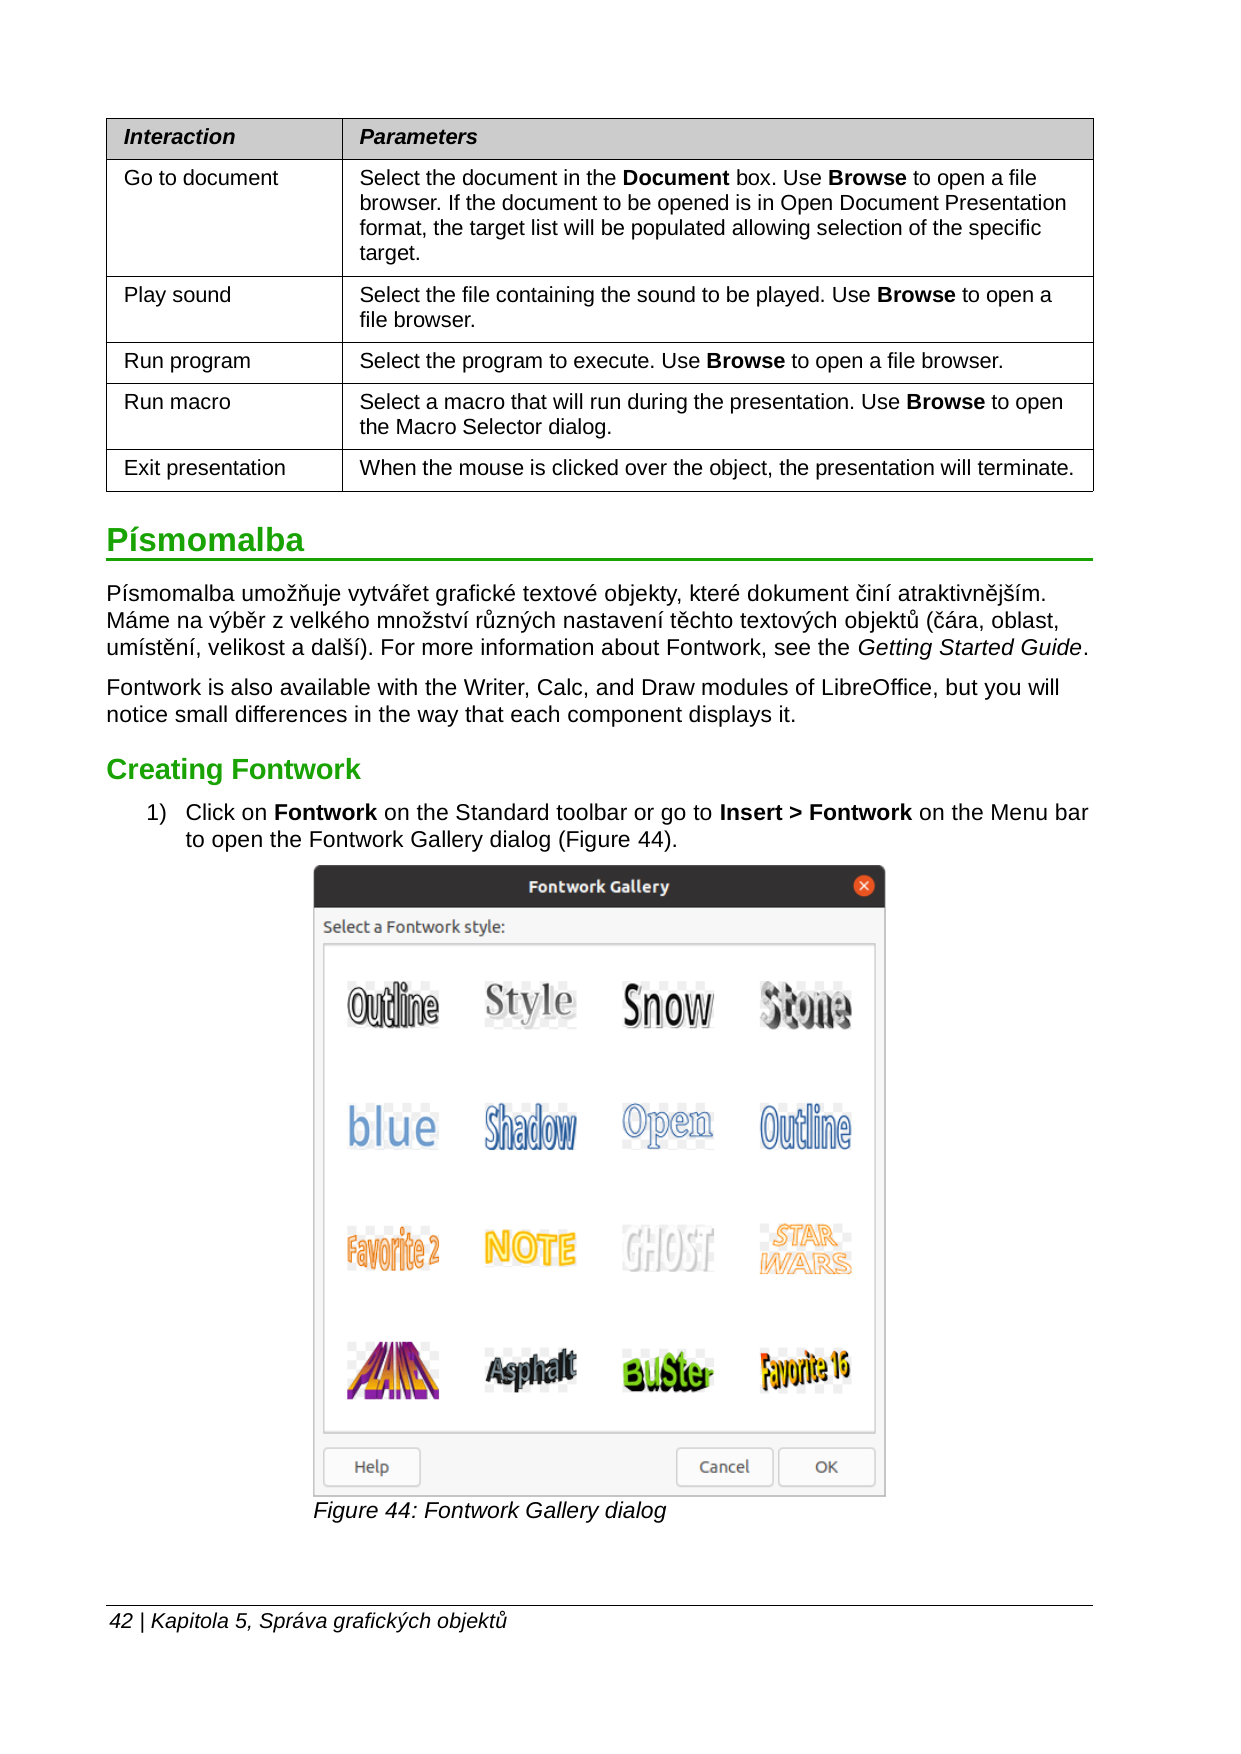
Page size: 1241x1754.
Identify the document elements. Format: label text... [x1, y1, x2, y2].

table_cell Play sound [107, 277, 342, 342]
picture [313, 865, 886, 1497]
table_header Interaction [107, 119, 342, 159]
table_header Parameters [343, 119, 1093, 159]
table_cell Select the program to execute. Use Browse to open a file browser. [343, 343, 1093, 383]
table_cell Exit presentation [107, 450, 342, 491]
text Figure 44: Fontwork Gallery dialog [313, 1497, 886, 1523]
table_cell Run macro [107, 384, 342, 449]
subtitle Písmomalba [106, 520, 1093, 558]
table_cell When the mouse is clicked over the object, the presentation will terminate. [343, 450, 1093, 491]
list Click on Fontwork on the Standard toolbar or go to Insert > Fontwork on the Menu bar to open the Fontwork Gallery dialog (Figure 44). [167, 798, 1093, 852]
table_cell Go to document [107, 160, 342, 276]
table_cell Run program [107, 343, 342, 383]
table_cell Select the file containing the sound to be played. Use Browse to open a file browser. [343, 277, 1093, 342]
table_cell Select a macro that will run during the presentation. Use Browse to open the Macro Selector dialog. [343, 384, 1093, 449]
subtitle Creating Fontwork [106, 752, 1093, 786]
text Fontwork is also available with the Writer, Calc, and Draw modules of LibreOffice, but you will notice small differences in the way that each component displays it. [106, 673, 1093, 727]
table_cell Select the document in the Document box. Use Browse to open a file browser. If the document to be opened is in Open Document Presentation format, the target list will be populated allowing selection of the specific target. [343, 160, 1093, 276]
text Písmomalba umožňuje vytvářet grafické textové objekty, které dokument činí atraktivnějším. Máme na výběr z velkého množství různých nastavení těchto textových objektů (čára, oblast, umístění, velikost a další). For more information about Fontwork, see the Getting Started Guide. [106, 579, 1093, 661]
